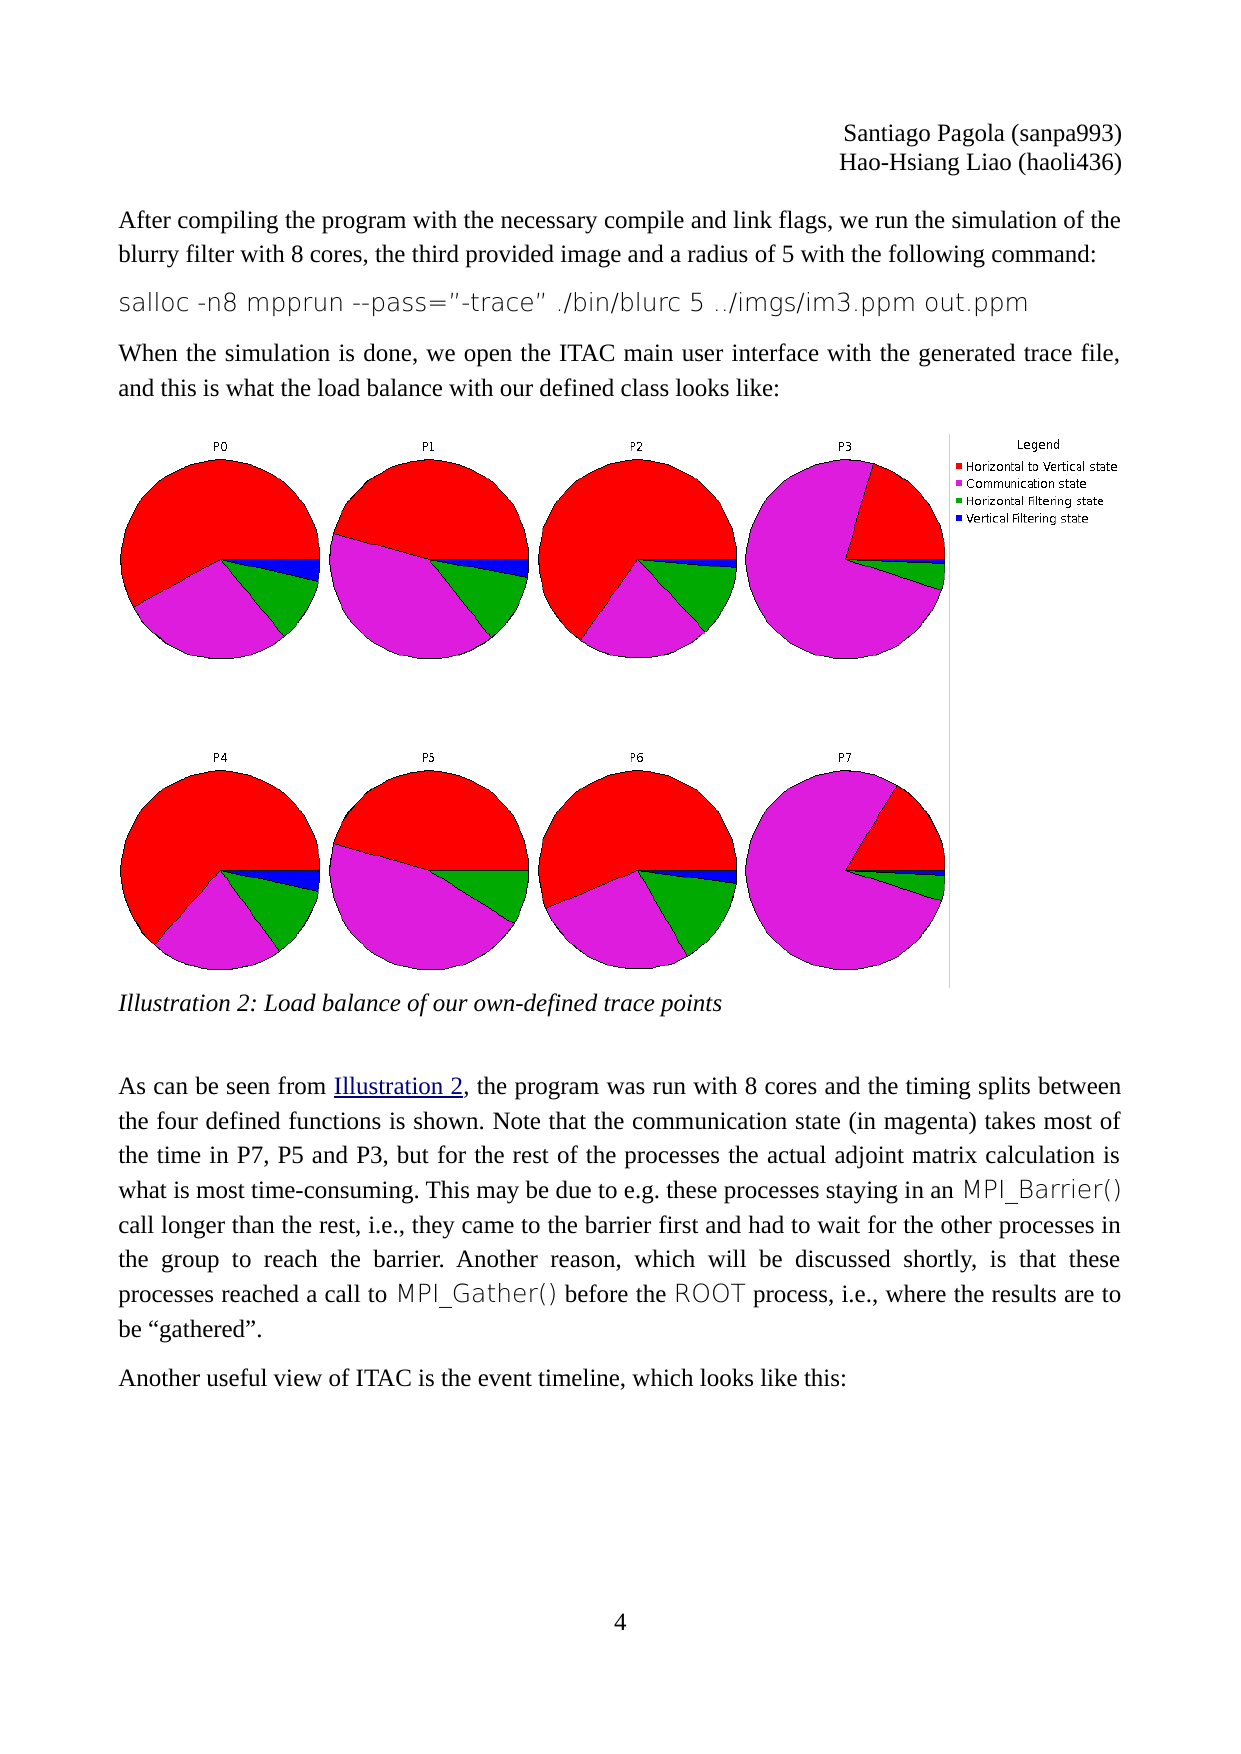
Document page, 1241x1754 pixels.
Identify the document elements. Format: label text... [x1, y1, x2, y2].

text Another useful view of ITAC is the event timeline, which looks like this: [118, 1363, 1122, 1392]
picture [118, 434, 1123, 988]
text After compiling the program with the necessary compile and link flags, we run the simulation of the blurry filter with 8 cores, the third provided image and a radius of 5 with the following command: [118, 205, 1122, 268]
text As can be seen from Illustration 2, the program was run with 8 cores and the timing splits between the four defined functions is shown. Note that the communication state (in magenta) takes most of the time in P7, P5 and P3, but for the rest of the processes the actual adjoint matrix calculation is what is most time-consuming. This may be due to e.g. these processes staying in an MPI_Barrier() call longer than the rest, i.e., they came to the barrier first and had to wait for the other processes in the group to reach the barrier. Another reason, which will be discussed shortly, is that these processes reached a call to MPI_Gather() before the ROOT process, i.e., where the results are to be “gathered”. [118, 1071, 1122, 1343]
text salloc -n8 mpprun --pass=”-trace” ./bin/blurc 5 ../imgs/im3.ppm out.ppm [118, 289, 1122, 318]
text Illustration 2: Load balance of our own-defined trace points [118, 988, 1122, 1017]
text When the simulation is done, we open the ITAC main user interface with the generated trace file, and this is what the load balance with our defined class looks like: [118, 338, 1122, 401]
